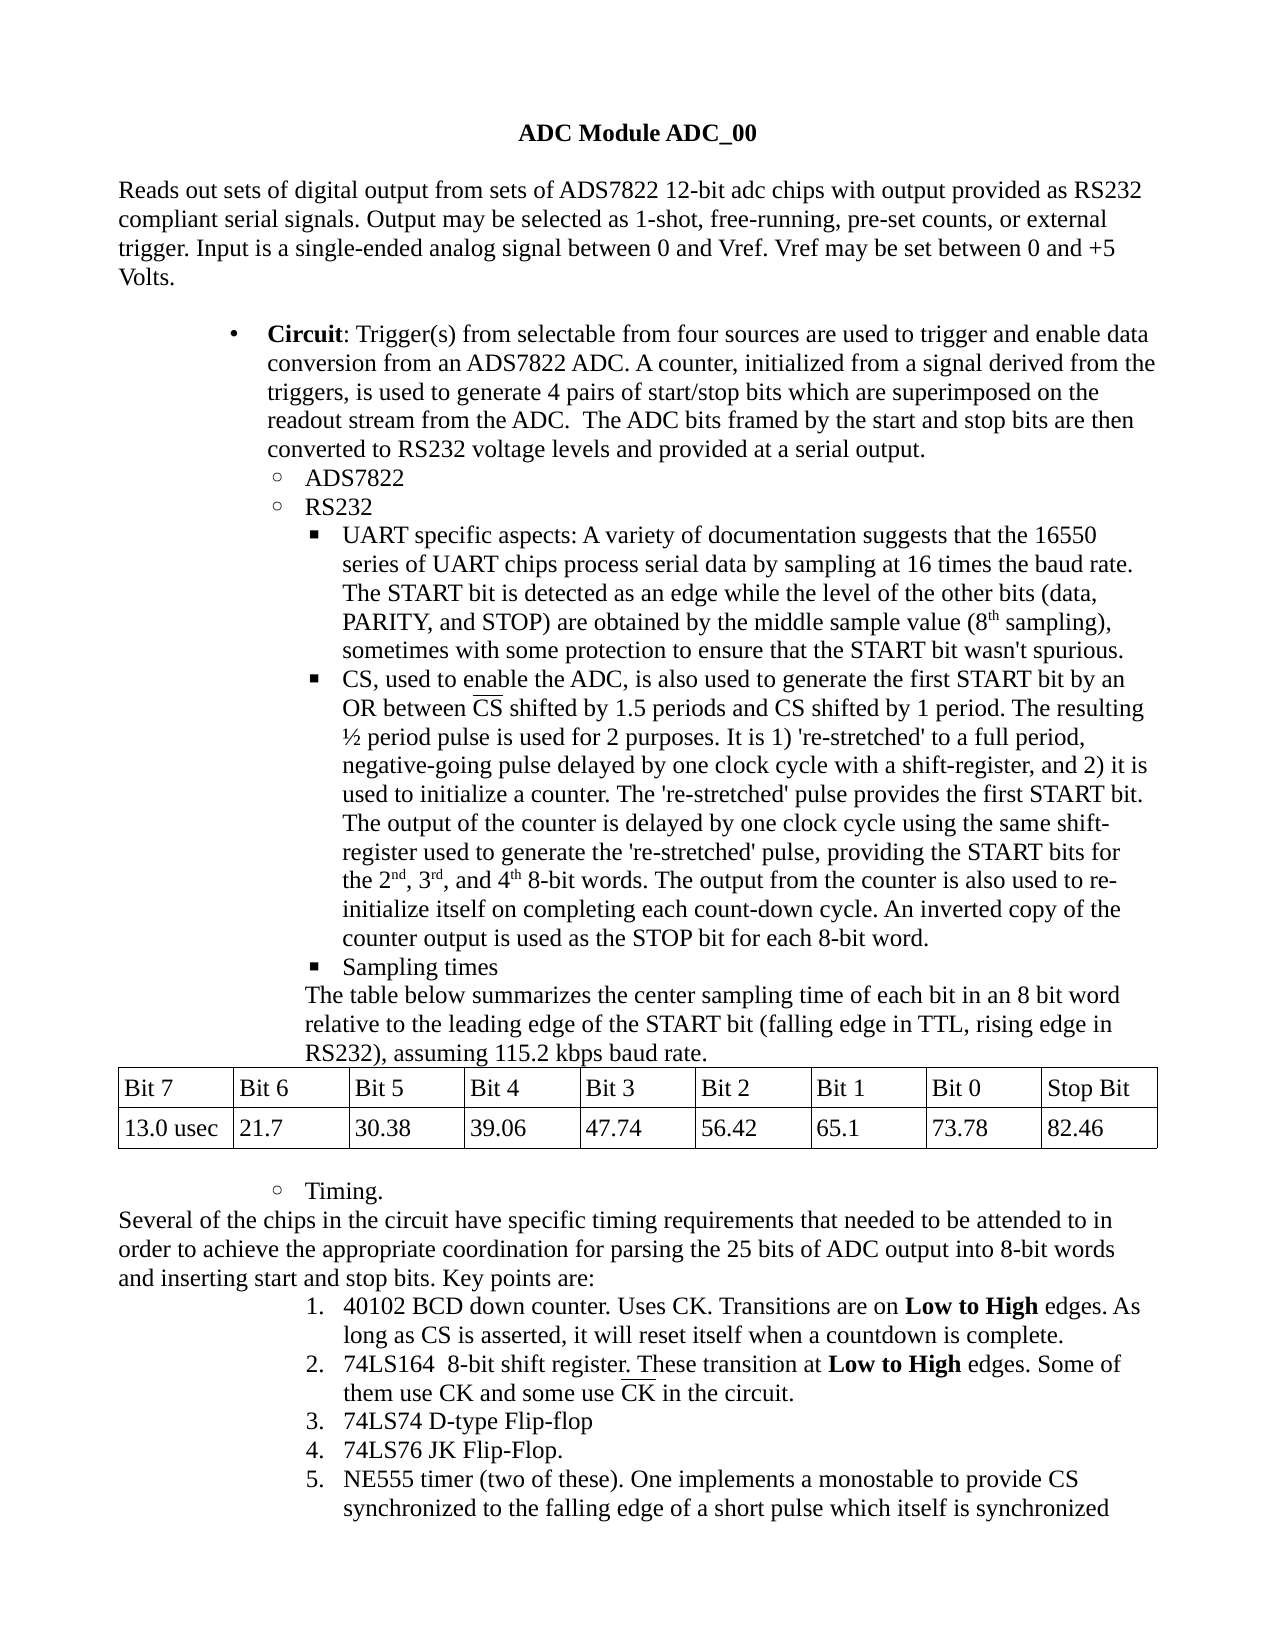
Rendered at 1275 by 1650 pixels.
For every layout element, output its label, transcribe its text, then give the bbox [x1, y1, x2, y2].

table_cell 39.06 [465, 1108, 580, 1147]
list The table below summarizes the center sampling time of each bit in an 8 bit word relative to the leading edge of the START bit (falling edge in TTL, rising edge in RS232), assuming 115.2 kbps baud rate. [267, 981, 1157, 1067]
table_header Bit 2 [696, 1068, 811, 1107]
table_cell 30.38 [350, 1108, 464, 1147]
list RS232 [267, 492, 1157, 521]
list 74LS76 JK Flip-Flop. [306, 1435, 1157, 1464]
table_cell 13.0 usec [119, 1108, 233, 1147]
table_header Stop Bit [1042, 1068, 1157, 1107]
list 74LS74 D-type Flip-flop [306, 1406, 1157, 1435]
table_cell 65.1 [812, 1108, 926, 1147]
text Reads out sets of digital output from sets of ADS7822 12-bit adc chips with output provided as RS232 compliant serial signals. Output may be selected as 1-shot, free-running, pre-set counts, or external trigger. Input is a single-ended analog signal between 0 and Vref. Vref may be set between 0 and +5 Volts. [118, 176, 1157, 291]
list 40102 BCD down counter. Uses CK. Transitions are on Low to High edges. As long as CS is asserted, it will reset itself when a countdown is complete. [306, 1291, 1157, 1349]
table_cell 47.74 [581, 1108, 695, 1147]
table_header Bit 6 [234, 1068, 349, 1107]
list Timing. [267, 1176, 1157, 1205]
table_header Bit 3 [581, 1068, 695, 1107]
table_cell 21.7 [234, 1108, 349, 1147]
list UART specific aspects: A variety of documentation suggests that the 16550 series of UART chips process serial data by sampling at 16 times the baud rate. The START bit is detected as an edge while the level of the other bits (data, PARITY, and STOP) are obtained by the middle sample value (8th sampling), sometimes with some protection to ensure that the START bit wasn't spurious. [304, 521, 1157, 664]
list NE555 timer (two of these). One implements a monostable to provide CS synchronized to the falling edge of a short pulse which itself is synchronized [306, 1464, 1157, 1521]
table_header Bit 1 [812, 1068, 926, 1107]
table_header Bit 7 [119, 1068, 233, 1107]
table_header Bit 4 [465, 1068, 580, 1107]
table_header Bit 0 [927, 1068, 1041, 1107]
list Circuit: Trigger(s) from selectable from four sources are used to trigger and enable data conversion from an ADS7822 ADC. A counter, initialized from a signal derived from the triggers, is used to generate 4 pairs of start/stop bits which are superimposed on the readout stream from the ADC. The ADC bits framed by the start and stop bits are then converted to RS232 voltage levels and provided at a serial output. [229, 319, 1157, 463]
table_header Bit 5 [350, 1068, 464, 1107]
list Sampling times [304, 952, 1157, 981]
list CS, used to enable the ADC, is also used to generate the first START bit by an OR between CS shifted by 1.5 periods and CS shifted by 1 period. The resulting ½ period pulse is used for 2 purposes. It is 1) 're-stretched' to a full period, negative-going pulse delayed by one clock cycle with a shift-register, and 2) it is used to initialize a counter. The 're-stretched' pulse provides the first START bit. The output of the counter is delayed by one clock cycle using the same shift-register used to generate the 're-stretched' pulse, providing the START bits for the 2nd, 3rd, and 4th 8-bit words. The output from the counter is also used to re-initialize itself on completing each count-down cycle. An inverted copy of the counter output is used as the STOP bit for each 8-bit word. [304, 664, 1157, 952]
table_cell 73.78 [927, 1108, 1041, 1147]
table_cell 56.42 [696, 1108, 811, 1147]
list ADS7822 [267, 463, 1157, 492]
list 74LS164 8-bit shift register. These transition at Low to High edges. Some of them use CK and some use CK in the circuit. [306, 1349, 1157, 1406]
text Several of the chips in the circuit have specific timing requirements that needed to be attended to in order to achieve the appropriate coordination for parsing the 25 bits of ADC output into 8-bit words and inserting start and stop bits. Key points are: [118, 1205, 1157, 1291]
text ADC Module ADC_00 [118, 118, 1157, 147]
table_cell 82.46 [1042, 1108, 1157, 1147]
